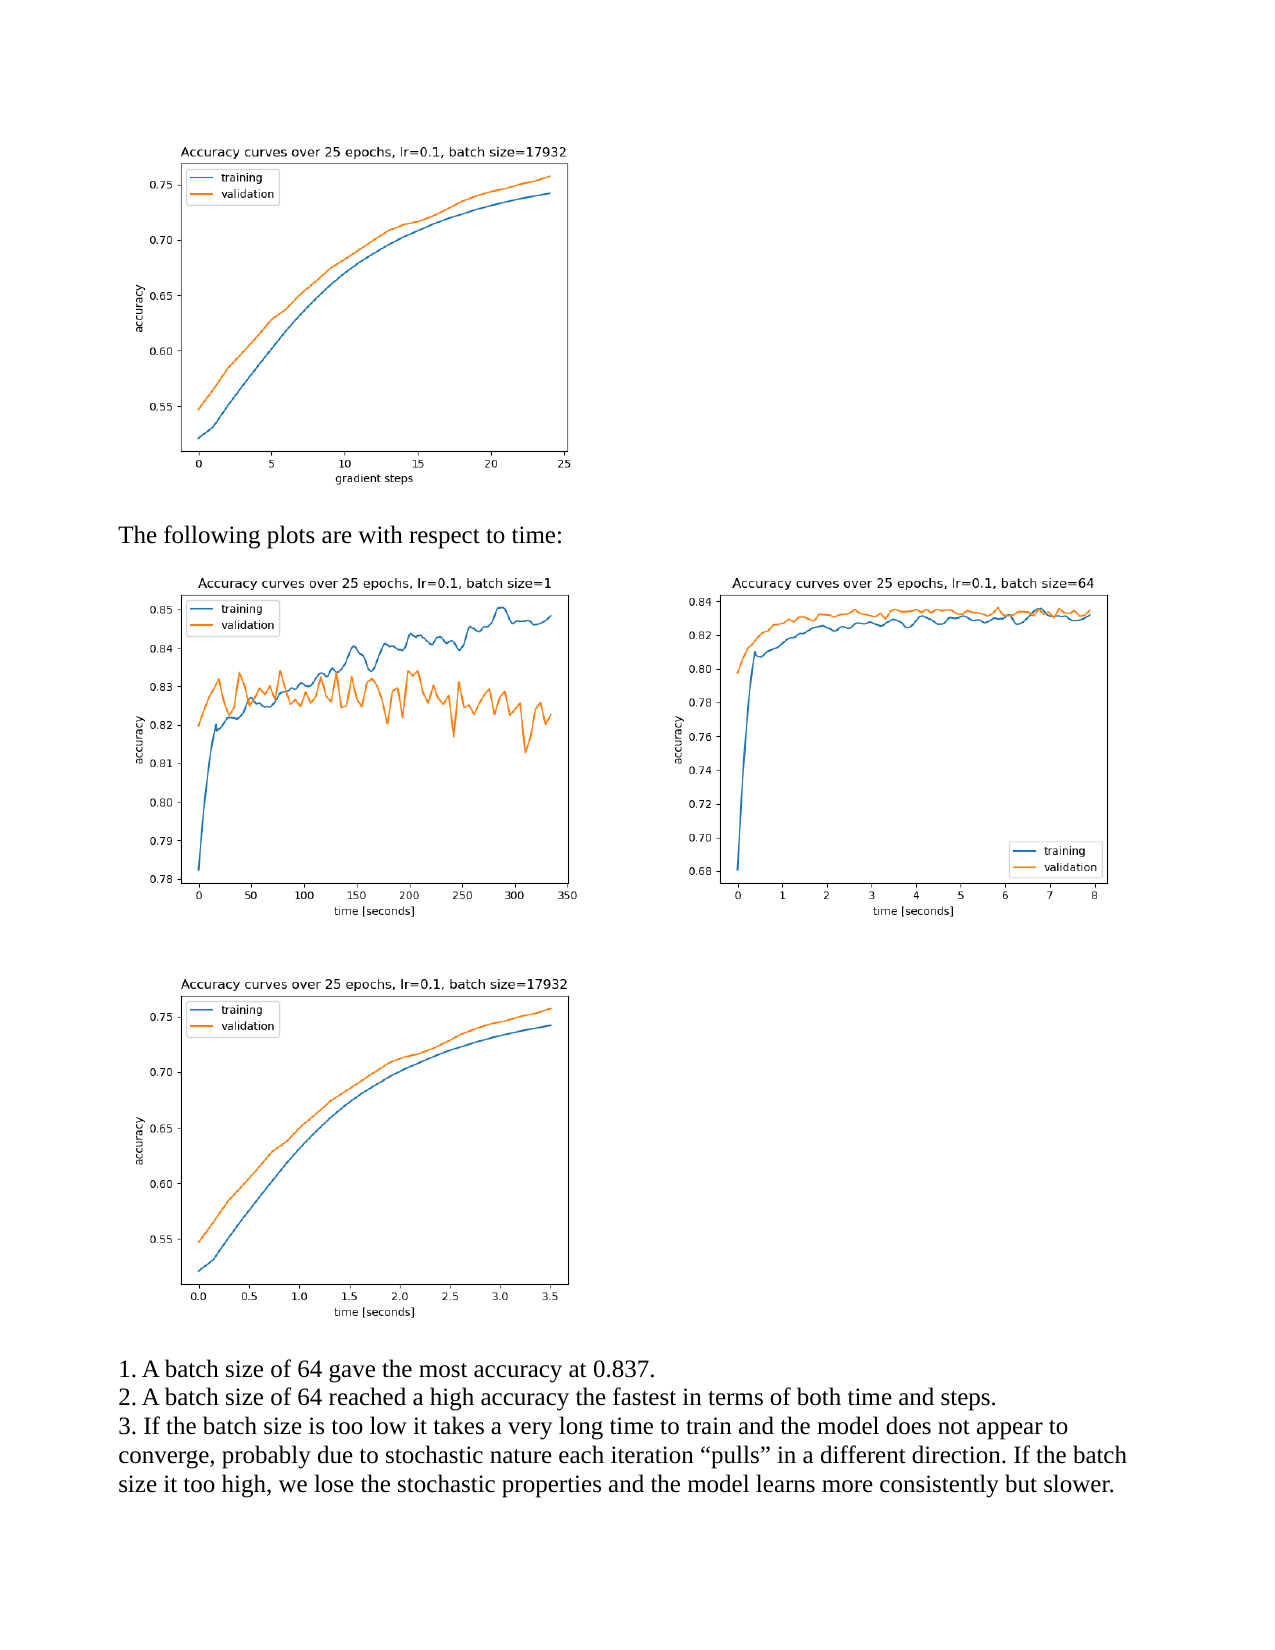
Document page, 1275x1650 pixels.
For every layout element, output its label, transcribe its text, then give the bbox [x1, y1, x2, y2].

picture [118, 118, 617, 492]
text 2. A batch size of 64 reached a high accuracy the fastest in terms of both time and steps. [118, 1382, 1157, 1411]
picture [118, 549, 618, 924]
picture [118, 950, 618, 1325]
text 1. A batch size of 64 gave the most accuracy at 0.837. [118, 1354, 1157, 1382]
text The following plots are with respect to time: [118, 521, 1157, 549]
text 3. If the batch size is too low it takes a very long time to train and the model does not appear to converge, probably due to stochastic nature each iteration “pulls” in a different direction. If the batch size it too high, we lose the stochastic properties and the model learns more consistently but slower. [118, 1411, 1157, 1497]
picture [657, 549, 1157, 924]
